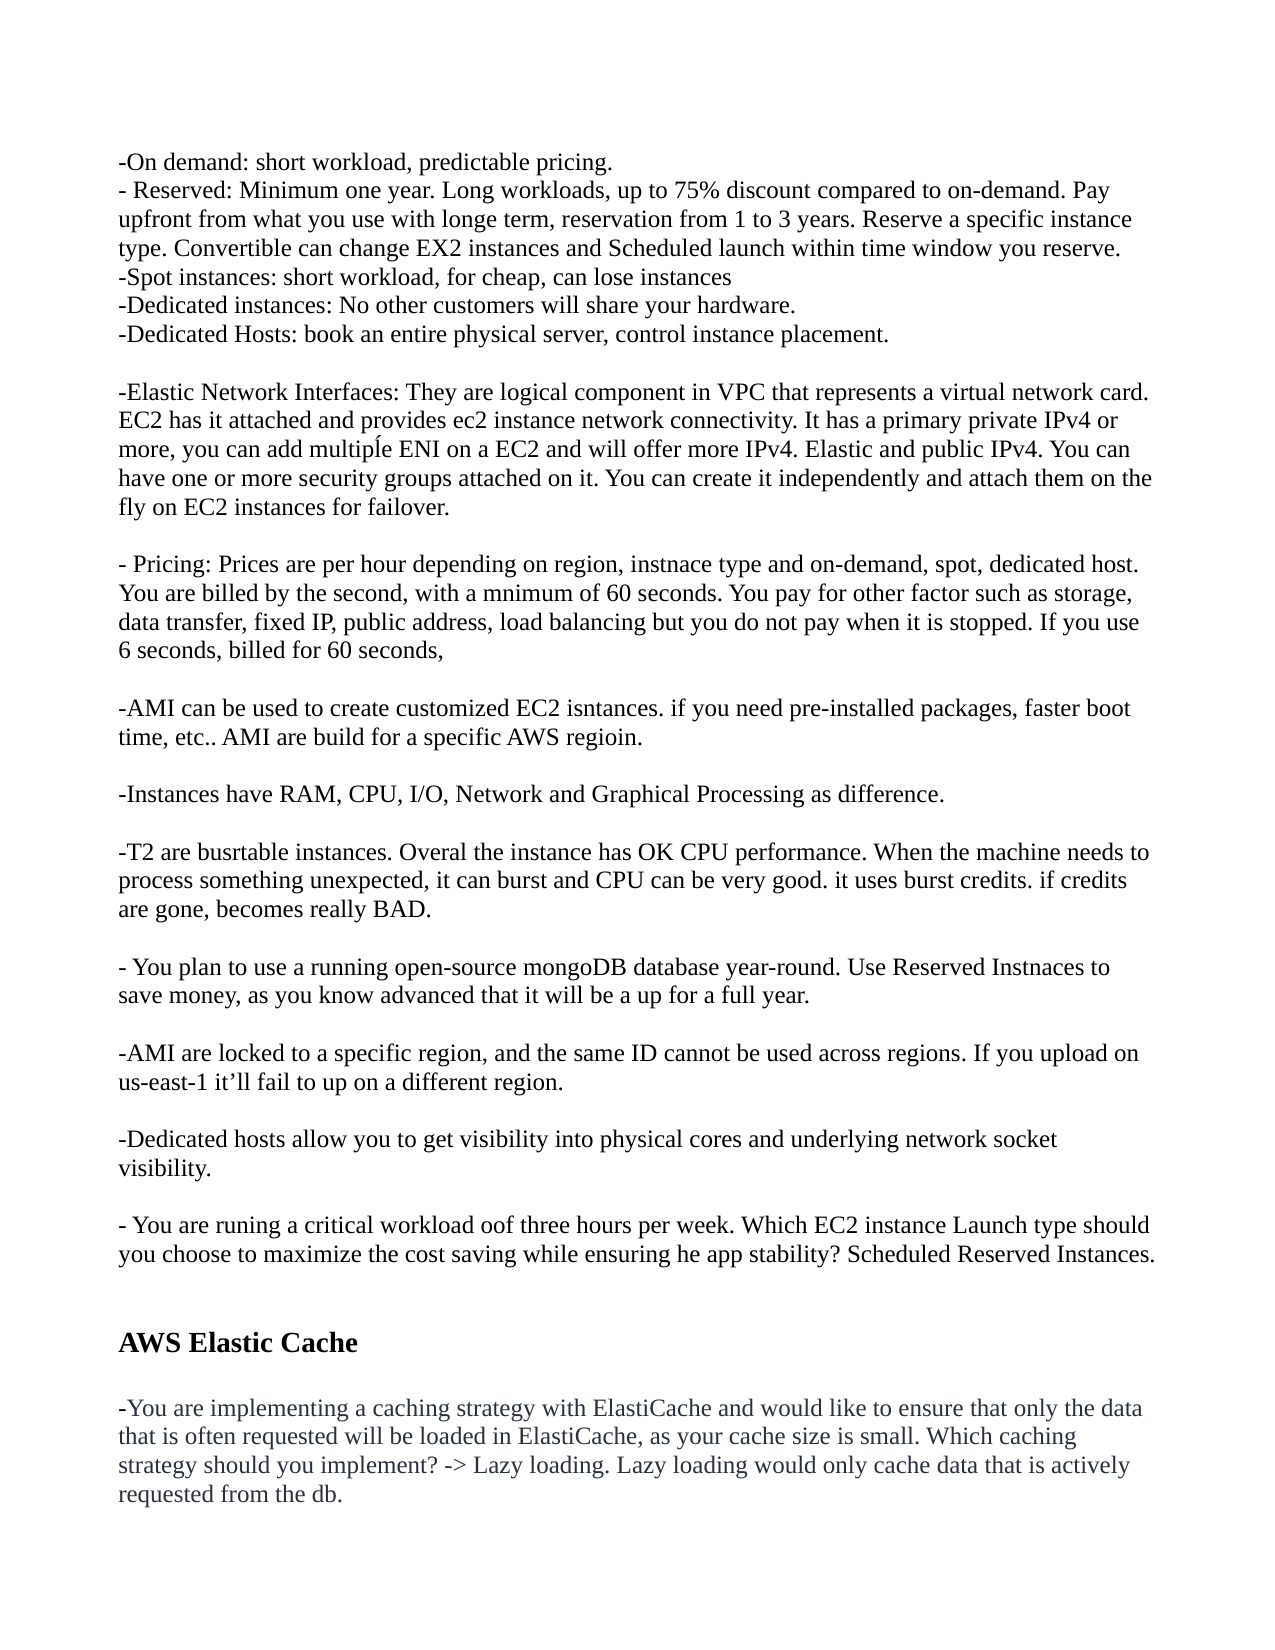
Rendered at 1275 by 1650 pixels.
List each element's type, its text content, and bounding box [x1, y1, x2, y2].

text - Pricing: Prices are per hour depending on region, instnace type and on-demand, spot, dedicated host. You are billed by the second, with a mnimum of 60 seconds. You pay for other factor such as storage, data transfer, fixed IP, public address, load balancing but you do not pay when it is stopped. If you use 6 seconds, billed for 60 seconds, [118, 549, 1157, 664]
text -Instances have RAM, CPU, I/O, Network and Graphical Processing as difference. [118, 779, 1157, 808]
text -Dedicated hosts allow you to get visibility into physical cores and underlying network socket visibility. [118, 1124, 1157, 1182]
text -Spot instances: short workload, for cheap, can lose instances [118, 262, 1157, 291]
text - Reserved: Minimum one year. Long workloads, up to 75% discount compared to on-demand. Pay upfront from what you use with longe term, reservation from 1 to 3 years. Reserve a specific instance type. Convertible can change EX2 instances and Scheduled launch within time window you reserve. [118, 176, 1157, 262]
text -You are implementing a caching strategy with ElastiCache and would like to ensure that only the data that is often requested will be loaded in ElastiCache, as your cache size is small. Which caching strategy should you implement? -> Lazy loading. Lazy loading would only cache data that is actively requested from the db. [118, 1393, 1157, 1508]
text -T2 are busrtable instances. Overal the instance has OK CPU performance. When the machine needs to process something unexpected, it can burst and CPU can be very good. it uses burst credits. if credits are gone, becomes really BAD. [118, 837, 1157, 923]
text -Elastic Network Interfaces: They are logical component in VPC that represents a virtual network card. EC2 has it attached and provides ec2 instance network connectivity. It has a primary private IPv4 or more, you can add multipĺe ENI on a EC2 and will offer more IPv4. Elastic and public IPv4. You can have one or more security groups attached on it. You can create it independently and attach them on the fly on EC2 instances for failover. [118, 377, 1157, 521]
text -Dedicated Hosts: book an entire physical server, control instance placement. [118, 319, 1157, 348]
text -On demand: short workload, predictable pricing. [118, 147, 1157, 176]
text AWS Elastic Cache [118, 1326, 1157, 1359]
text - You are runing a critical workload oof three hours per week. Which EC2 instance Launch type should you choose to maximize the cost saving while ensuring he app stability? Scheduled Reserved Instances. [118, 1211, 1157, 1268]
text - You plan to use a running open-source mongoDB database year-round. Use Reserved Instnaces to save money, as you know advanced that it will be a up for a full year. [118, 952, 1157, 1009]
text -AMI can be used to create customized EC2 isntances. if you need pre-installed packages, faster boot time, etc.. AMI are build for a specific AWS regioin. [118, 693, 1157, 751]
text -AMI are locked to a specific region, and the same ID cannot be used across regions. If you upload on us-east-1 it’ll fail to up on a different region. [118, 1038, 1157, 1096]
text -Dedicated instances: No other customers will share your hardware. [118, 291, 1157, 319]
